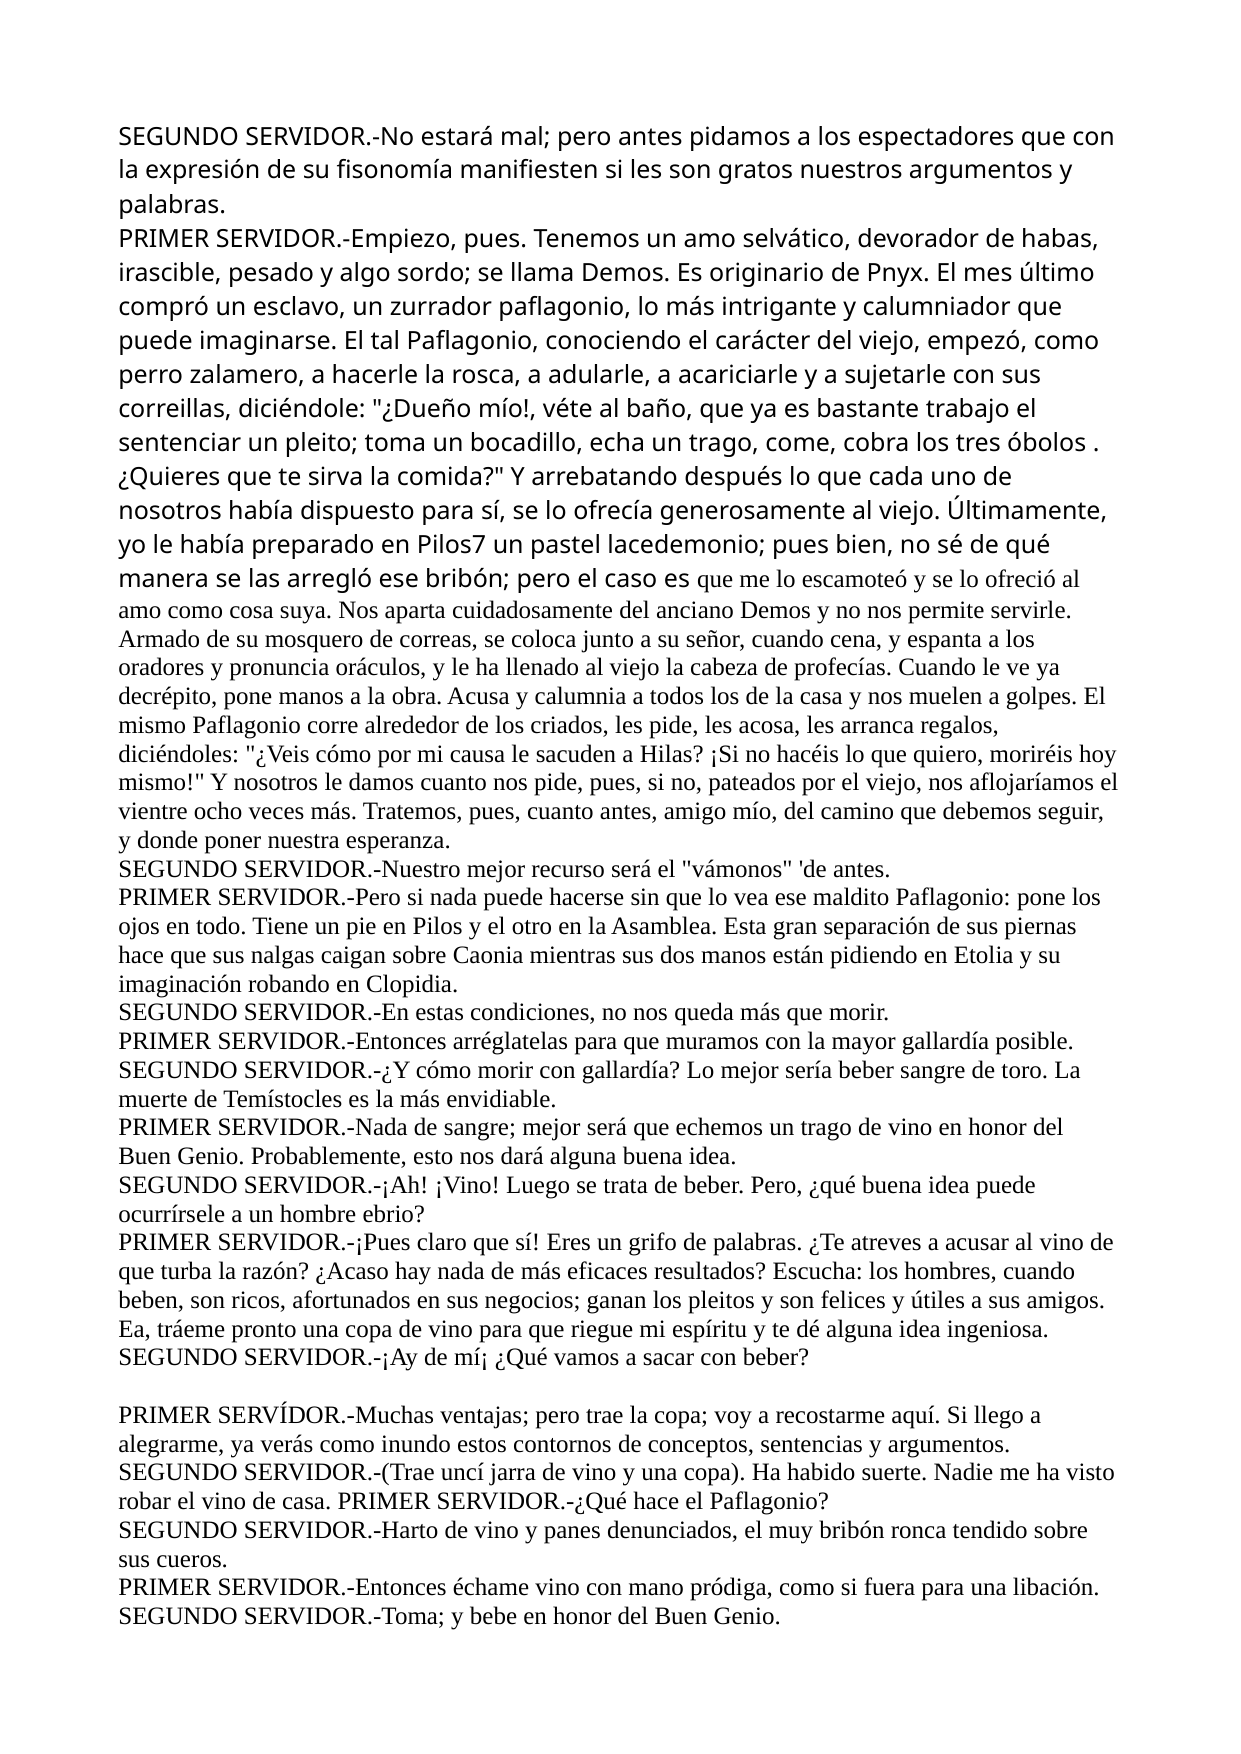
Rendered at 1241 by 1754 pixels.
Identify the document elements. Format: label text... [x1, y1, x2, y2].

text SEGUNDO SERVIDOR.-¡Ay de mí¡ ¿Qué vamos a sacar con beber? [118, 1342, 1122, 1371]
text PRIMER SERVIDOR.-Entonces arréglatelas para que muramos con la mayor gallardía posible. SEGUNDO SERVIDOR.-¿Y cómo morir con gallardía? Lo mejor sería beber sangre de toro. La muerte de Temístocles es la más envidiable. [118, 1026, 1122, 1112]
text PRIMER SERVIDOR.-Nada de sangre; mejor será que echemos un trago de vino en honor del Buen Genio. Probablemente, esto nos dará alguna buena idea. [118, 1112, 1122, 1170]
text PRIMER SERVÍDOR.-Muchas ventajas; pero trae la copa; voy a recostarme aquí. Si llego a alegrarme, ya verás como inundo estos contornos de conceptos, sentencias y argumentos. SEGUNDO SERVIDOR.-(Trae uncí jarra de vino y una copa). Ha habido suerte. Nadie me ha visto robar el vino de casa. PRIMER SERVIDOR.-¿Qué hace el Paflagonio? [118, 1400, 1122, 1515]
text SEGUNDO SERVIDOR.-Nuestro mejor recurso será el "vámonos" 'de antes. [118, 854, 1122, 882]
text PRIMER SERVIDOR.-Entonces échame vino con mano pródiga, como si fuera para una libación. SEGUNDO SERVIDOR.-Toma; y bebe en honor del Buen Genio. [118, 1572, 1122, 1630]
text SEGUNDO SERVIDOR.-No estará mal; pero antes pidamos a los espectadores que con la expresión de su fisonomía manifiesten si les son gratos nuestros argumentos y palabras. [118, 118, 1122, 220]
text SEGUNDO SERVIDOR.-En estas condiciones, no nos queda más que morir. [118, 997, 1122, 1026]
text PRIMER SERVIDOR.-¡Pues claro que sí! Eres un grifo de palabras. ¿Te atreves a acusar al vino de que turba la razón? ¿Acaso hay nada de más eficaces resultados? Escucha: los hombres, cuando beben, son ricos, afortunados en sus negocios; ganan los pleitos y son felices y útiles a sus amigos. Ea, tráeme pronto una copa de vino para que riegue mi espíritu y te dé alguna idea ingeniosa. [118, 1227, 1122, 1342]
text PRIMER SERVIDOR.-Empiezo, pues. Tenemos un amo selvático, devorador de habas, irascible, pesado y algo sordo; se llama Demos. Es originario de Pnyx. El mes último compró un esclavo, un zurrador paflagonio, lo más intrigante y calumniador que puede imaginarse. El tal Paflagonio, conociendo el carácter del viejo, empezó, como perro zalamero, a hacerle la rosca, a adularle, a acariciarle y a sujetarle con sus correillas, diciéndole: "¿Dueño mío!, véte al baño, que ya es bastante trabajo el sentenciar un pleito; toma un bocadillo, echa un trago, come, cobra los tres óbolos . ¿Quieres que te sirva la comida?" Y arrebatando después lo que cada uno de nosotros había dispuesto para sí, se lo ofrecía generosamente al viejo. Últimamente, yo le había preparado en Pilos7 un pastel lacedemonio; pues bien, no sé de qué manera se las arregló ese bribón; pero el caso es que me lo escamoteó y se lo ofreció al amo como cosa suya. Nos aparta cuidadosamente del anciano Demos y no nos permite servirle. Armado de su mosquero de correas, se coloca junto a su señor, cuando cena, y espanta a los oradores y pronuncia oráculos, y le ha llenado al viejo la cabeza de profecías. Cuando le ve ya decrépito, pone manos a la obra. Acusa y calumnia a todos los de la casa y nos muelen a golpes. El mismo Paflagonio corre alrededor de los criados, les pide, les acosa, les arranca regalos, diciéndoles: "¿Veis cómo por mi causa le sacuden a Hilas? ¡Si no hacéis lo que quiero, moriréis hoy mismo!" Y nosotros le damos cuanto nos pide, pues, si no, pateados por el viejo, nos aflojaríamos el vientre ocho veces más. Tratemos, pues, cuanto antes, amigo mío, del camino que debemos seguir, y donde poner nuestra esperanza. [118, 220, 1122, 854]
text PRIMER SERVIDOR.-Pero si nada puede hacerse sin que lo vea ese maldito Paflagonio: pone los ojos en todo. Tiene un pie en Pilos y el otro en la Asamblea. Esta gran separación de sus piernas hace que sus nalgas caigan sobre Caonia mientras sus dos manos están pidiendo en Etolia y su imaginación robando en Clopidia. [118, 882, 1122, 997]
text SEGUNDO SERVIDOR.-¡Ah! ¡Vino! Luego se trata de beber. Pero, ¿qué buena idea puede ocurrírsele a un hombre ebrio? [118, 1170, 1122, 1227]
text SEGUNDO SERVIDOR.-Harto de vino y panes denunciados, el muy bribón ronca tendido sobre sus cueros. [118, 1515, 1122, 1572]
